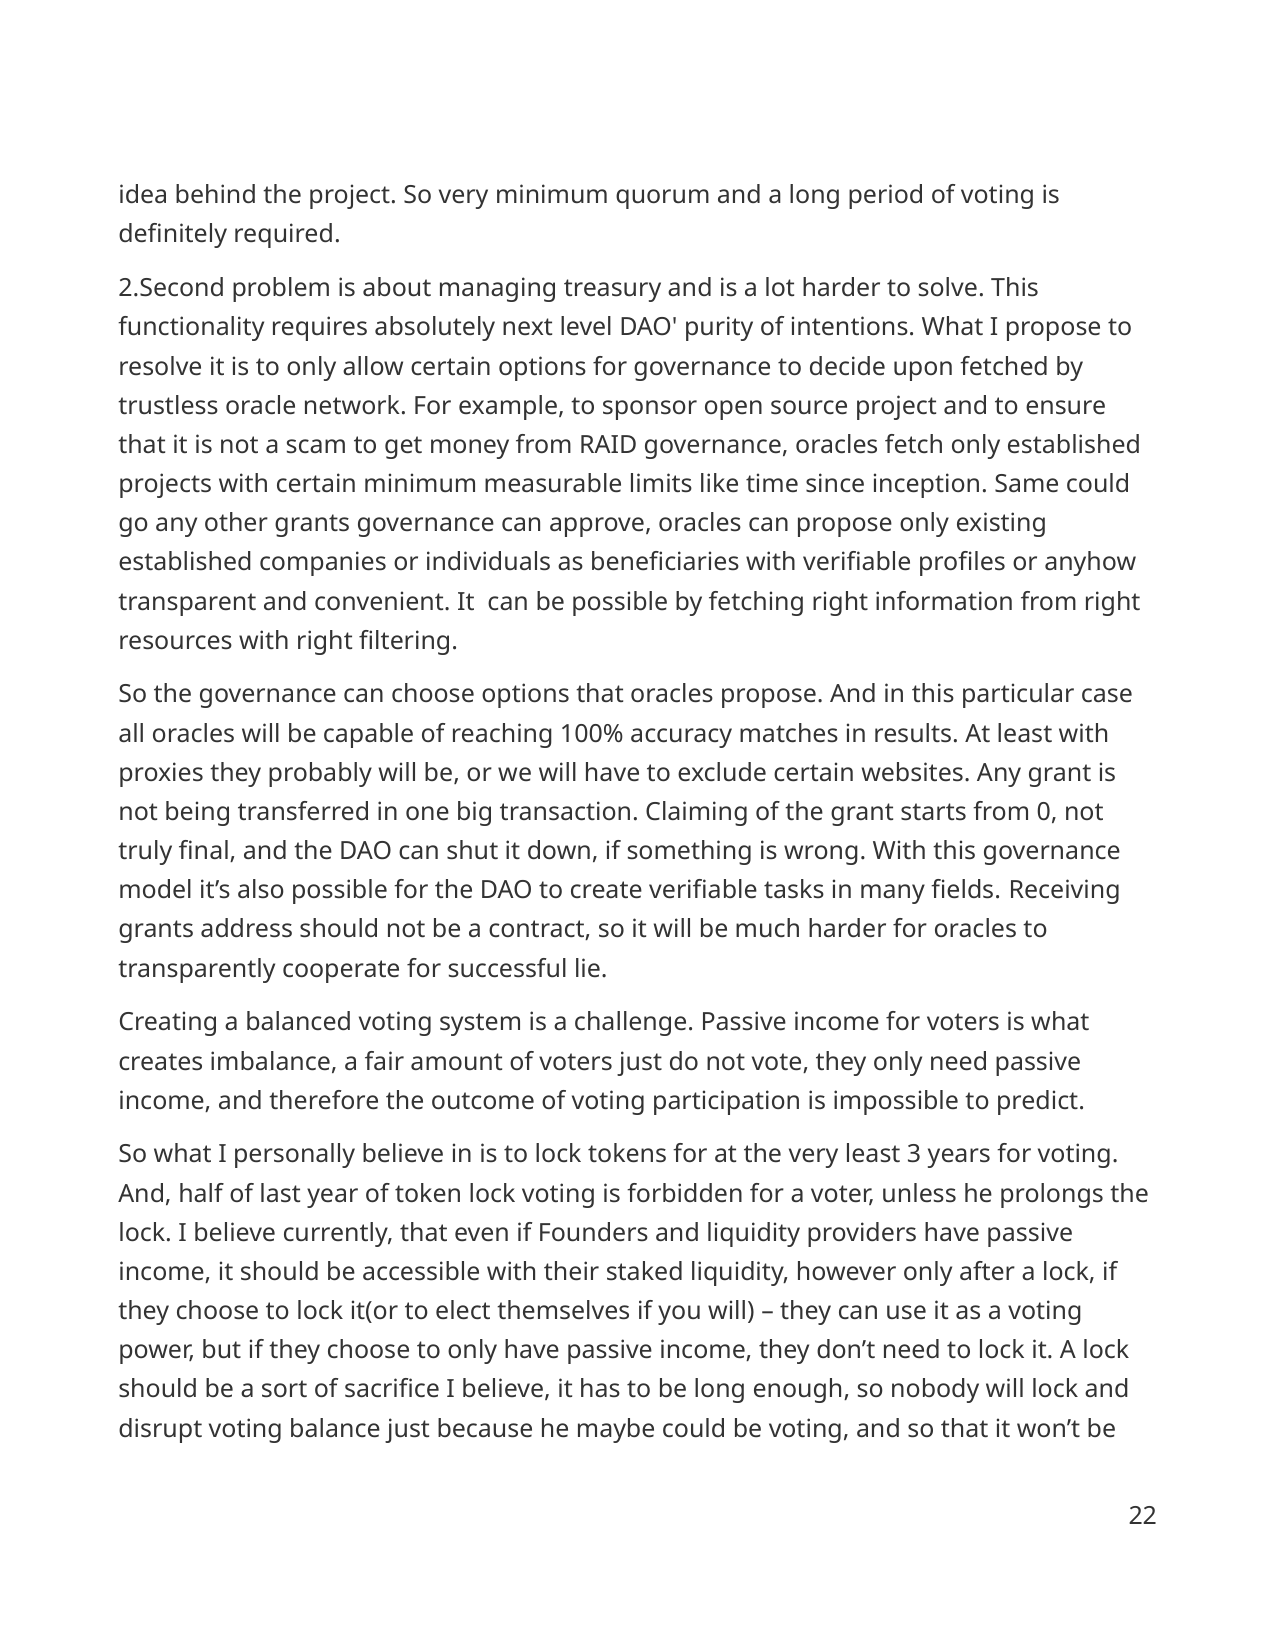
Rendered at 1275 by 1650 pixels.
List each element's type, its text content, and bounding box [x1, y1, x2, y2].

text Creating a balanced voting system is a challenge. Passive income for voters is what creates imbalance, a fair amount of voters just do not vote, they only need passive income, and therefore the outcome of voting participation is impossible to predict. [118, 1004, 1157, 1116]
text idea behind the project. So very minimum quorum and a long period of voting is definitely required. [118, 177, 1157, 250]
text So the governance can choose options that oracles propose. And in this particular case all oracles will be capable of reaching 100% accuracy matches in results. At least with proxies they probably will be, or we will have to exclude certain websites. Any grant is not being transferred in one big transaction. Claiming of the grant starts from 0, not truly final, and the DAO can shut it down, if something is wrong. With this governance model it’s also possible for the DAO to create verifiable tasks in many fields. Receiving grants address should not be a contract, so it will be much harder for oracles to transparently cooperate for successful lie. [118, 676, 1157, 984]
text So what I personally believe in is to lock tokens for at the very least 3 years for voting. And, half of last year of token lock voting is forbidden for a voter, unless he prolongs the lock. I believe currently, that even if Founders and liquidity providers have passive income, it should be accessible with their staked liquidity, however only after a lock, if they choose to lock it(or to elect themselves if you will) – they can use it as a voting power, but if they choose to only have passive income, they don’t need to lock it. A lock should be a sort of sacrifice I believe, it has to be long enough, so nobody will lock and disrupt voting balance just because he maybe could be voting, and so that it won’t be [118, 1136, 1157, 1444]
text 2.Second problem is about managing treasury and is a lot harder to solve. This functionality requires absolutely next level DAO' purity of intentions. What I propose to resolve it is to only allow certain options for governance to decide upon fetched by trustless oracle network. For example, to sponsor open source project and to ensure that it is not a scam to get money from RAID governance, oracles fetch only established projects with certain minimum measurable limits like time since inception. Same could go any other grants governance can approve, oracles can propose only existing established companies or individuals as beneficiaries with verifiable profiles or anyhow transparent and convenient. It can be possible by fetching right information from right resources with right filtering. [118, 270, 1157, 656]
